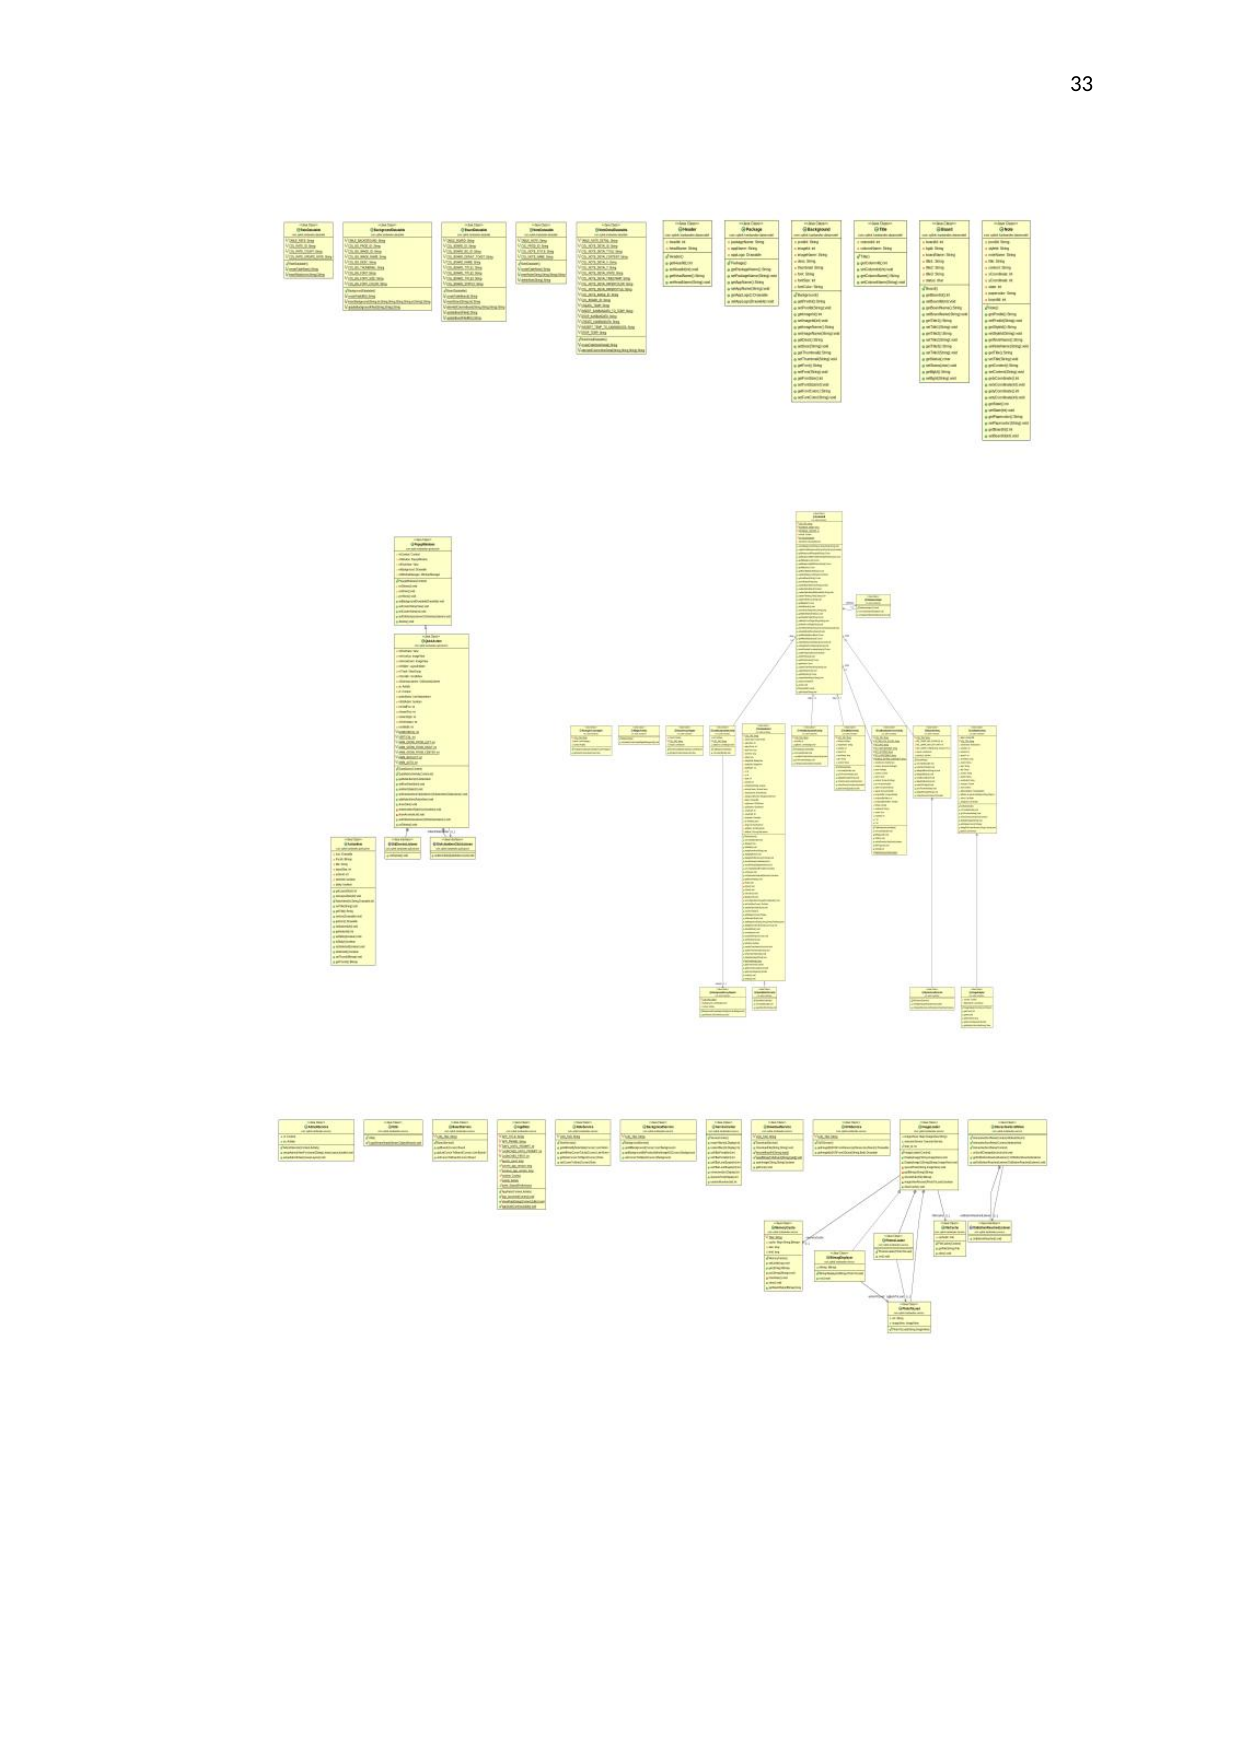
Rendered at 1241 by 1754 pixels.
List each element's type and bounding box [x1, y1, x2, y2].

picture [221, 159, 1090, 1387]
